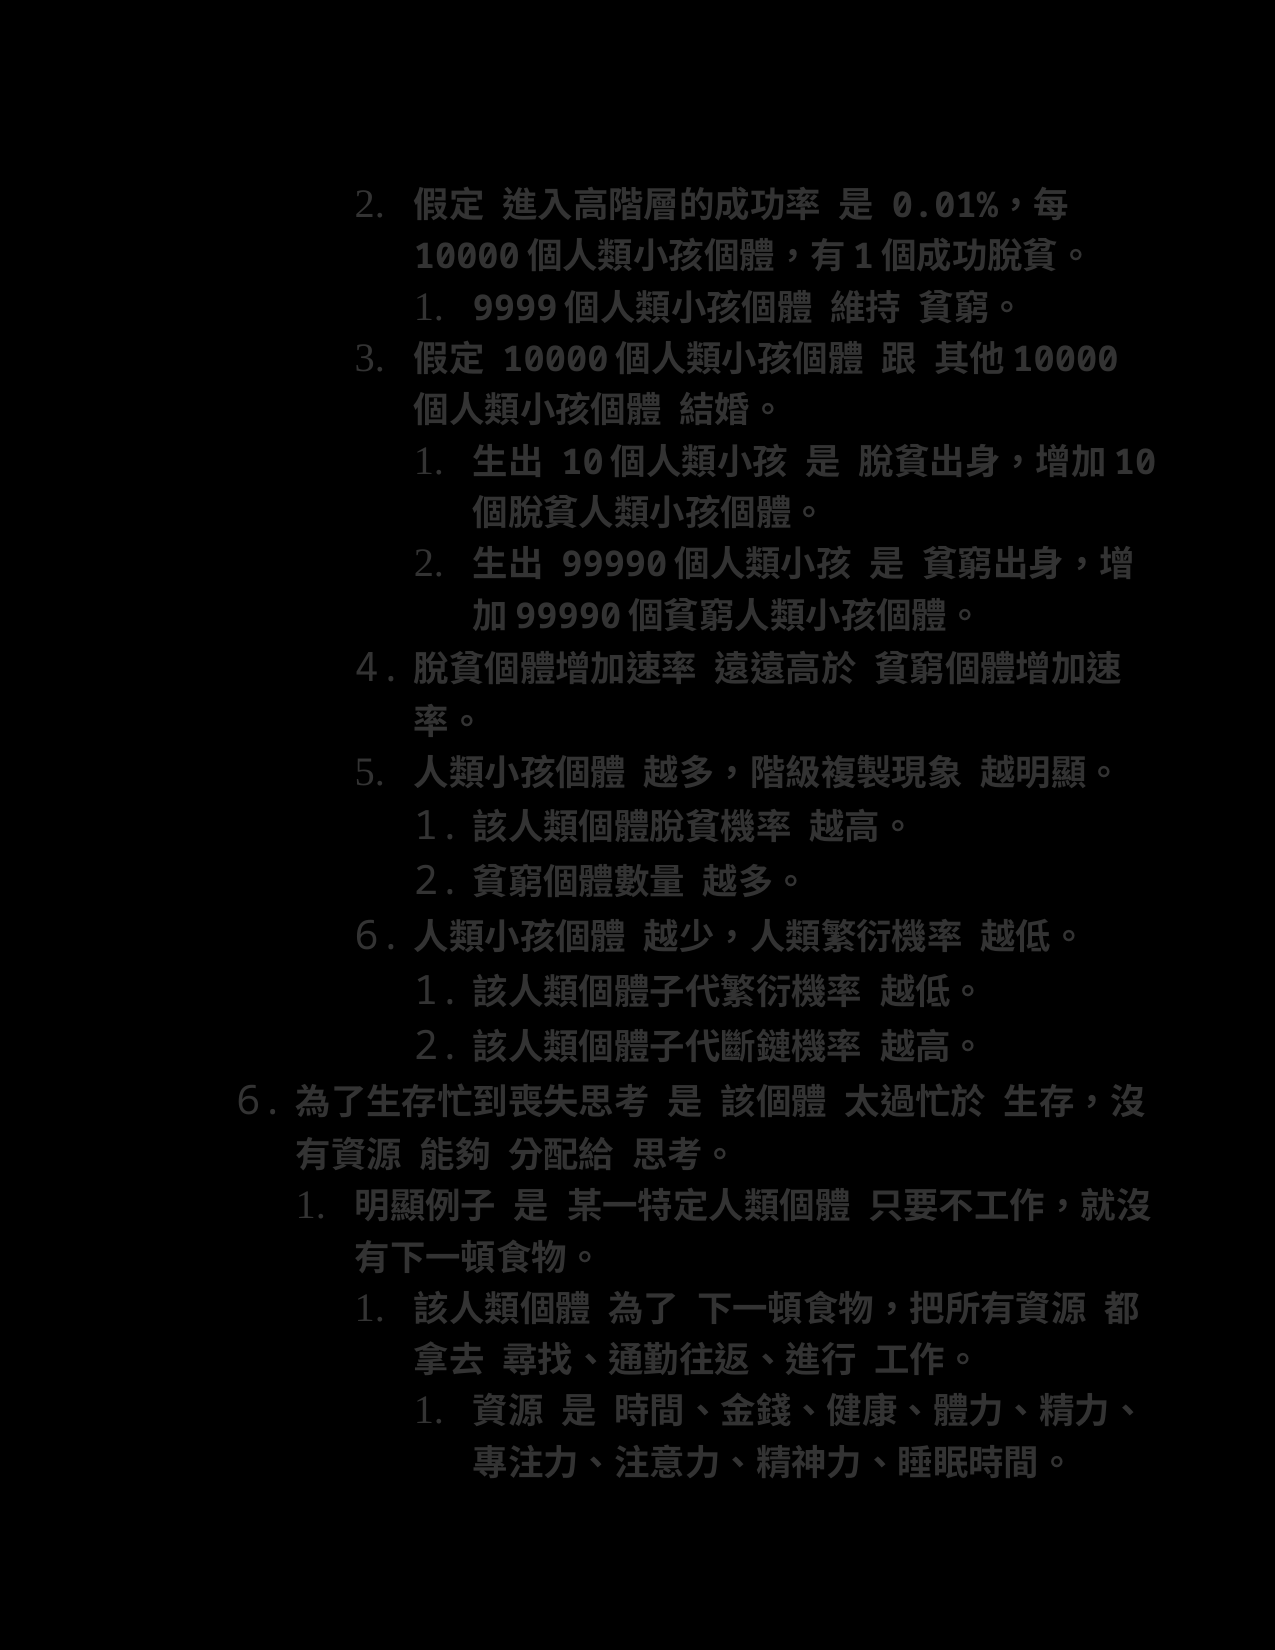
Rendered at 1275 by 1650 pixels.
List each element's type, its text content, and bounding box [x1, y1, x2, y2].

list 假定 進入高階層的成功率 是 0.01%，每10000個人類小孩個體，有1個成功脫貧。 [354, 176, 1157, 279]
list 貧窮個體數量 越多。 [413, 851, 1157, 906]
list 假定 10000個人類小孩個體 跟 其他10000個人類小孩個體 結婚。 [354, 330, 1157, 433]
list 該人類個體子代繁衍機率 越低。 [413, 961, 1157, 1016]
list 人類小孩個體 越多，階級複製現象 越明顯。 [354, 745, 1157, 796]
list 生出 99990個人類小孩 是 貧窮出身，增加99990個貧窮人類小孩個體。 [413, 536, 1157, 638]
list 該人類個體脫貧機率 越高。 [413, 796, 1157, 851]
list 明顯例子 是 某一特定人類個體 只要不工作，就沒有下一頓食物。 [295, 1178, 1157, 1280]
list 脫貧個體增加速率 遠遠高於 貧窮個體增加速率。 [354, 638, 1157, 745]
list 該人類個體 為了 下一頓食物，把所有資源 都拿去 尋找、通勤往返、進行 工作。 [354, 1280, 1157, 1383]
list 生出 10個人類小孩 是 脫貧出身，增加10個脫貧人類小孩個體。 [413, 433, 1157, 536]
list 為了生存忙到喪失思考 是 該個體 太過忙於 生存，沒有資源 能夠 分配給 思考。 [236, 1071, 1157, 1178]
list 人類小孩個體 越少，人類繁衍機率 越低。 [354, 906, 1157, 961]
list 該人類個體子代斷鏈機率 越高。 [413, 1016, 1157, 1071]
list 9999個人類小孩個體 維持 貧窮。 [413, 279, 1157, 330]
list 資源 是 時間、金錢、健康、體力、精力、專注力、注意力、精神力、睡眠時間。 [413, 1383, 1157, 1485]
